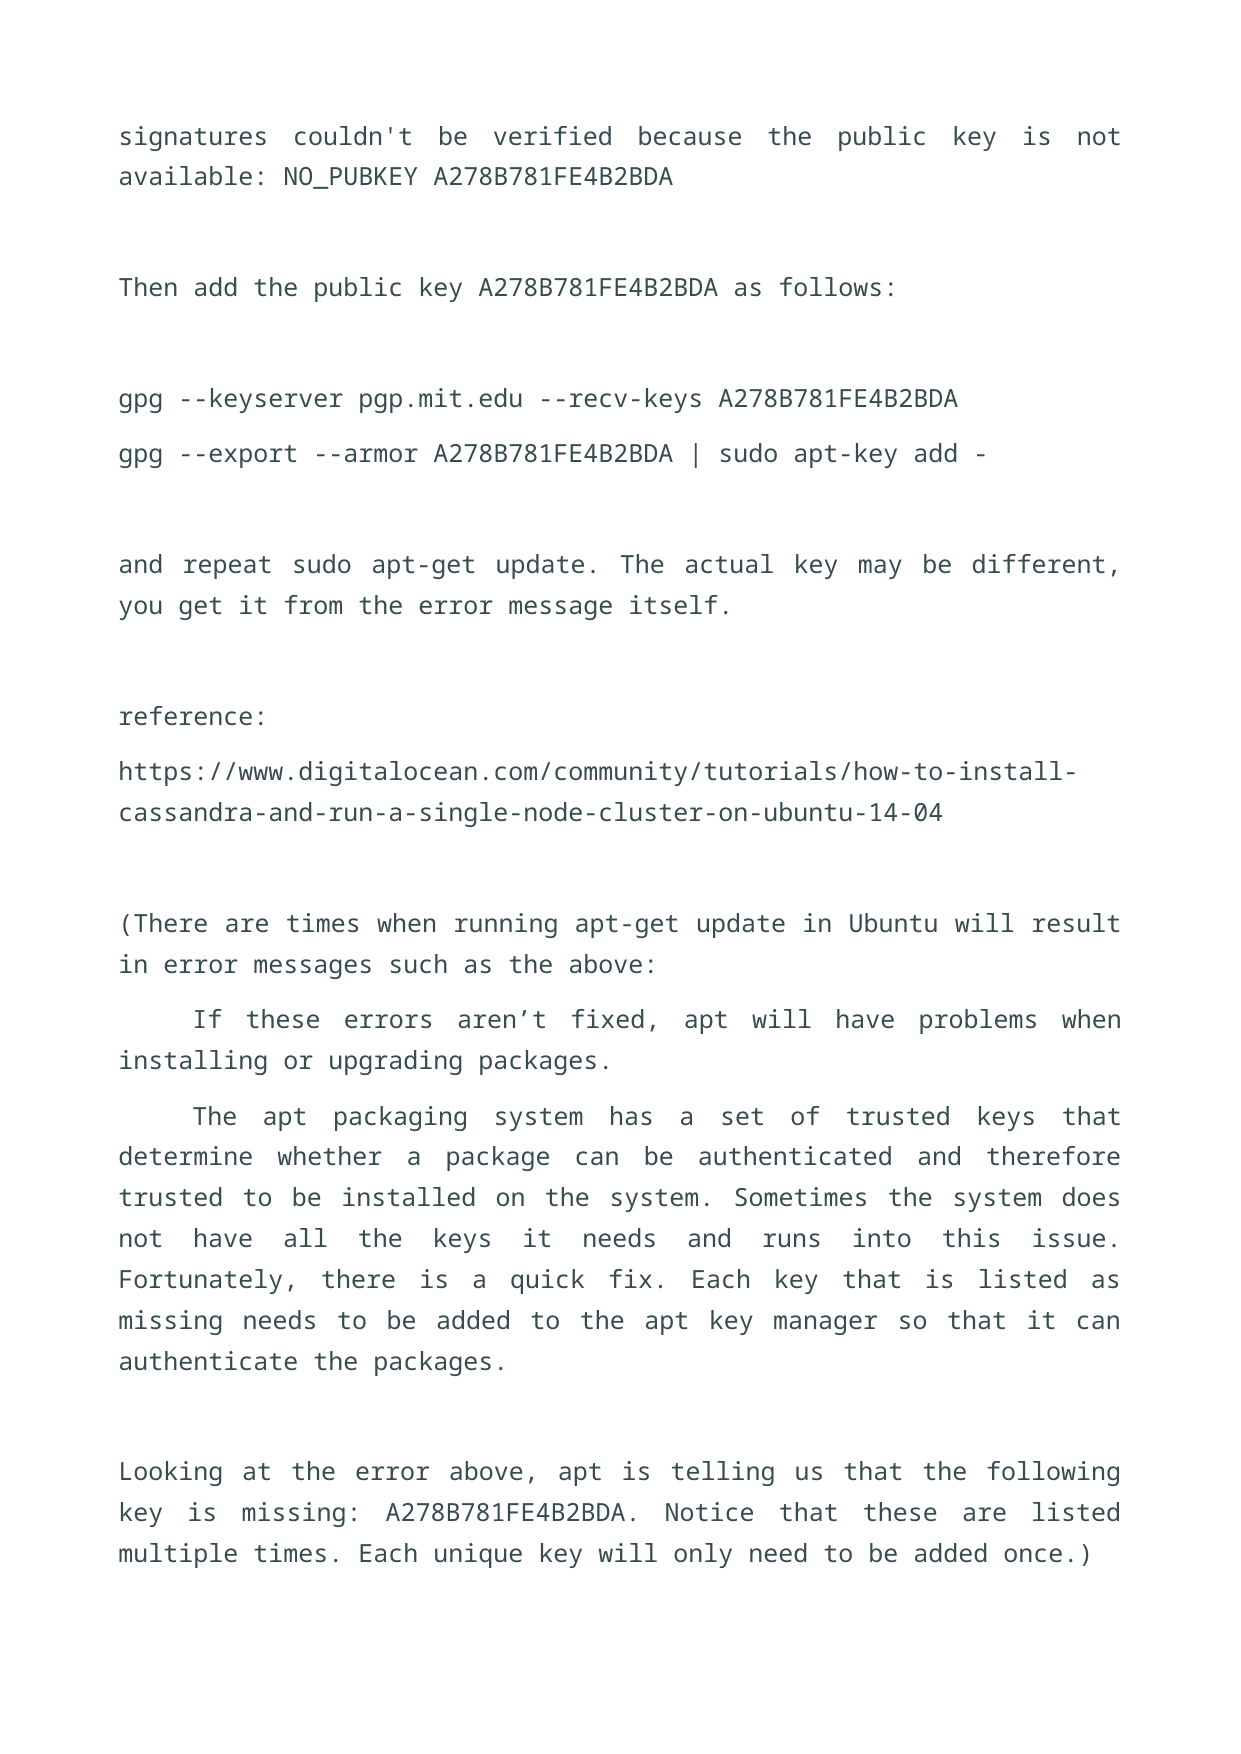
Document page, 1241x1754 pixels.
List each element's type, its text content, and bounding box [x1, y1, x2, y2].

text https://www.digitalocean.com/community/tutorials/how-to-install-cassandra-and-run-a-single-node-cluster-on-ubuntu-14-04 [118, 754, 1122, 829]
text gpg --keyserver pgp.mit.edu --recv-keys A278B781FE4B2BDA [118, 381, 1122, 415]
text (There are times when running apt-get update in Ubuntu will result in error messages such as the above: [118, 906, 1122, 981]
text signatures couldn't be verified because the public key is not available: NO_PUBKEY A278B781FE4B2BDA [118, 118, 1122, 193]
text and repeat sudo apt-get update. The actual key may be different, you get it from the error message itself. [118, 547, 1122, 622]
text gpg --export --armor A278B781FE4B2BDA | sudo apt-key add - [118, 436, 1122, 470]
text The apt packaging system has a set of trusted keys that determine whether a package can be authenticated and therefore trusted to be installed on the system. Sometimes the system does not have all the keys it needs and runs into this issue. Fortunately, there is a quick fix. Each key that is listed as missing needs to be added to the apt key manager so that it can authenticate the packages. [118, 1098, 1122, 1377]
text If these errors aren’t fixed, apt will have problems when installing or upgrading packages. [118, 1002, 1122, 1077]
text reference: [118, 698, 1122, 733]
text Then add the public key A278B781FE4B2BDA as follows: [118, 270, 1122, 304]
text Looking at the error above, apt is telling us that the following key is missing: A278B781FE4B2BDA. Notice that these are listed multiple times. Each unique key will only need to be added once.) [118, 1454, 1122, 1570]
